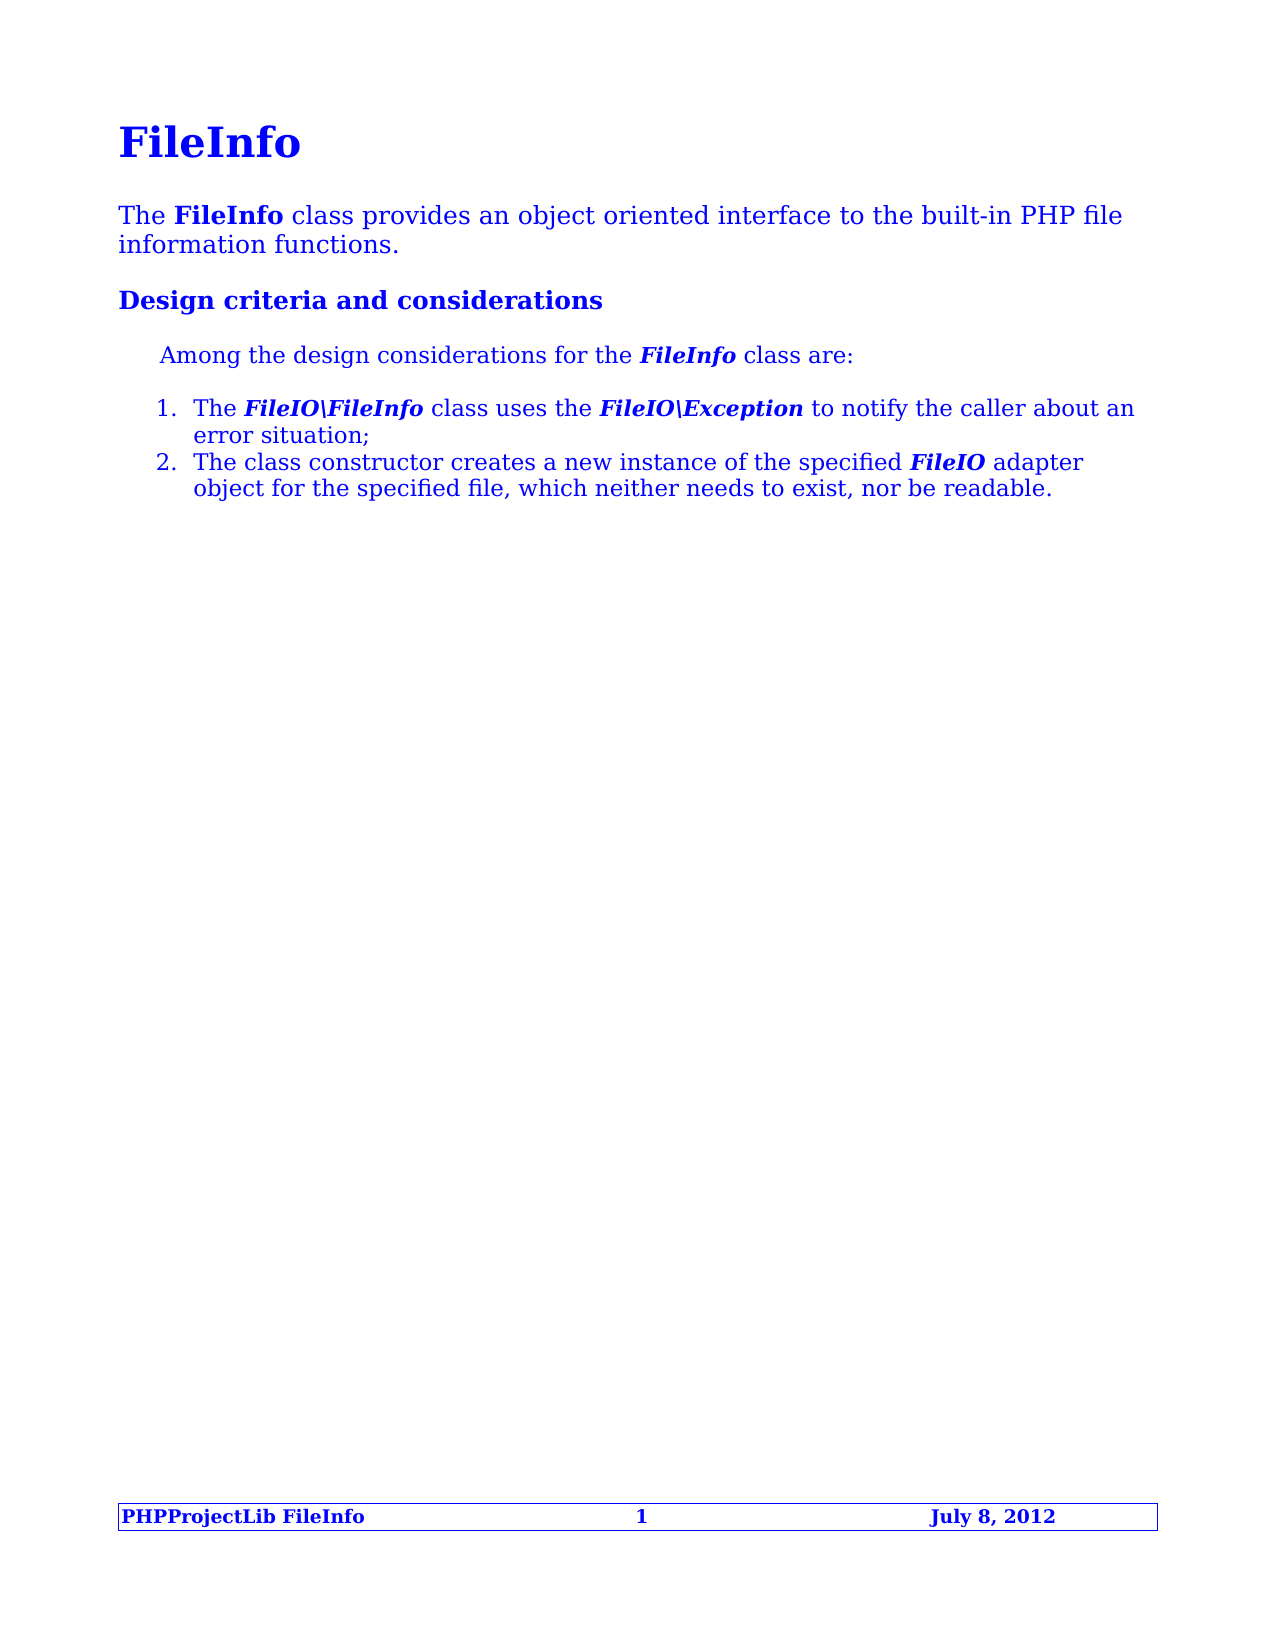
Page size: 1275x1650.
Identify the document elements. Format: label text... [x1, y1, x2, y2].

list The FileIO\FileInfo class uses the FileIO\Exception to notify the caller about an error situation; [156, 396, 1157, 449]
text Among the design considerations for the FileInfo class are: [159, 342, 1157, 369]
list The class constructor creates a new instance of the specified FileIO adapter object for the specified file, which neither needs to exist, nor be readable. [156, 449, 1157, 502]
text The FileInfo class provides an object oriented interface to the built-in PHP file information functions. [118, 201, 1157, 259]
title Design criteria and considerations [118, 286, 1157, 316]
title FileInfo [118, 118, 1157, 167]
